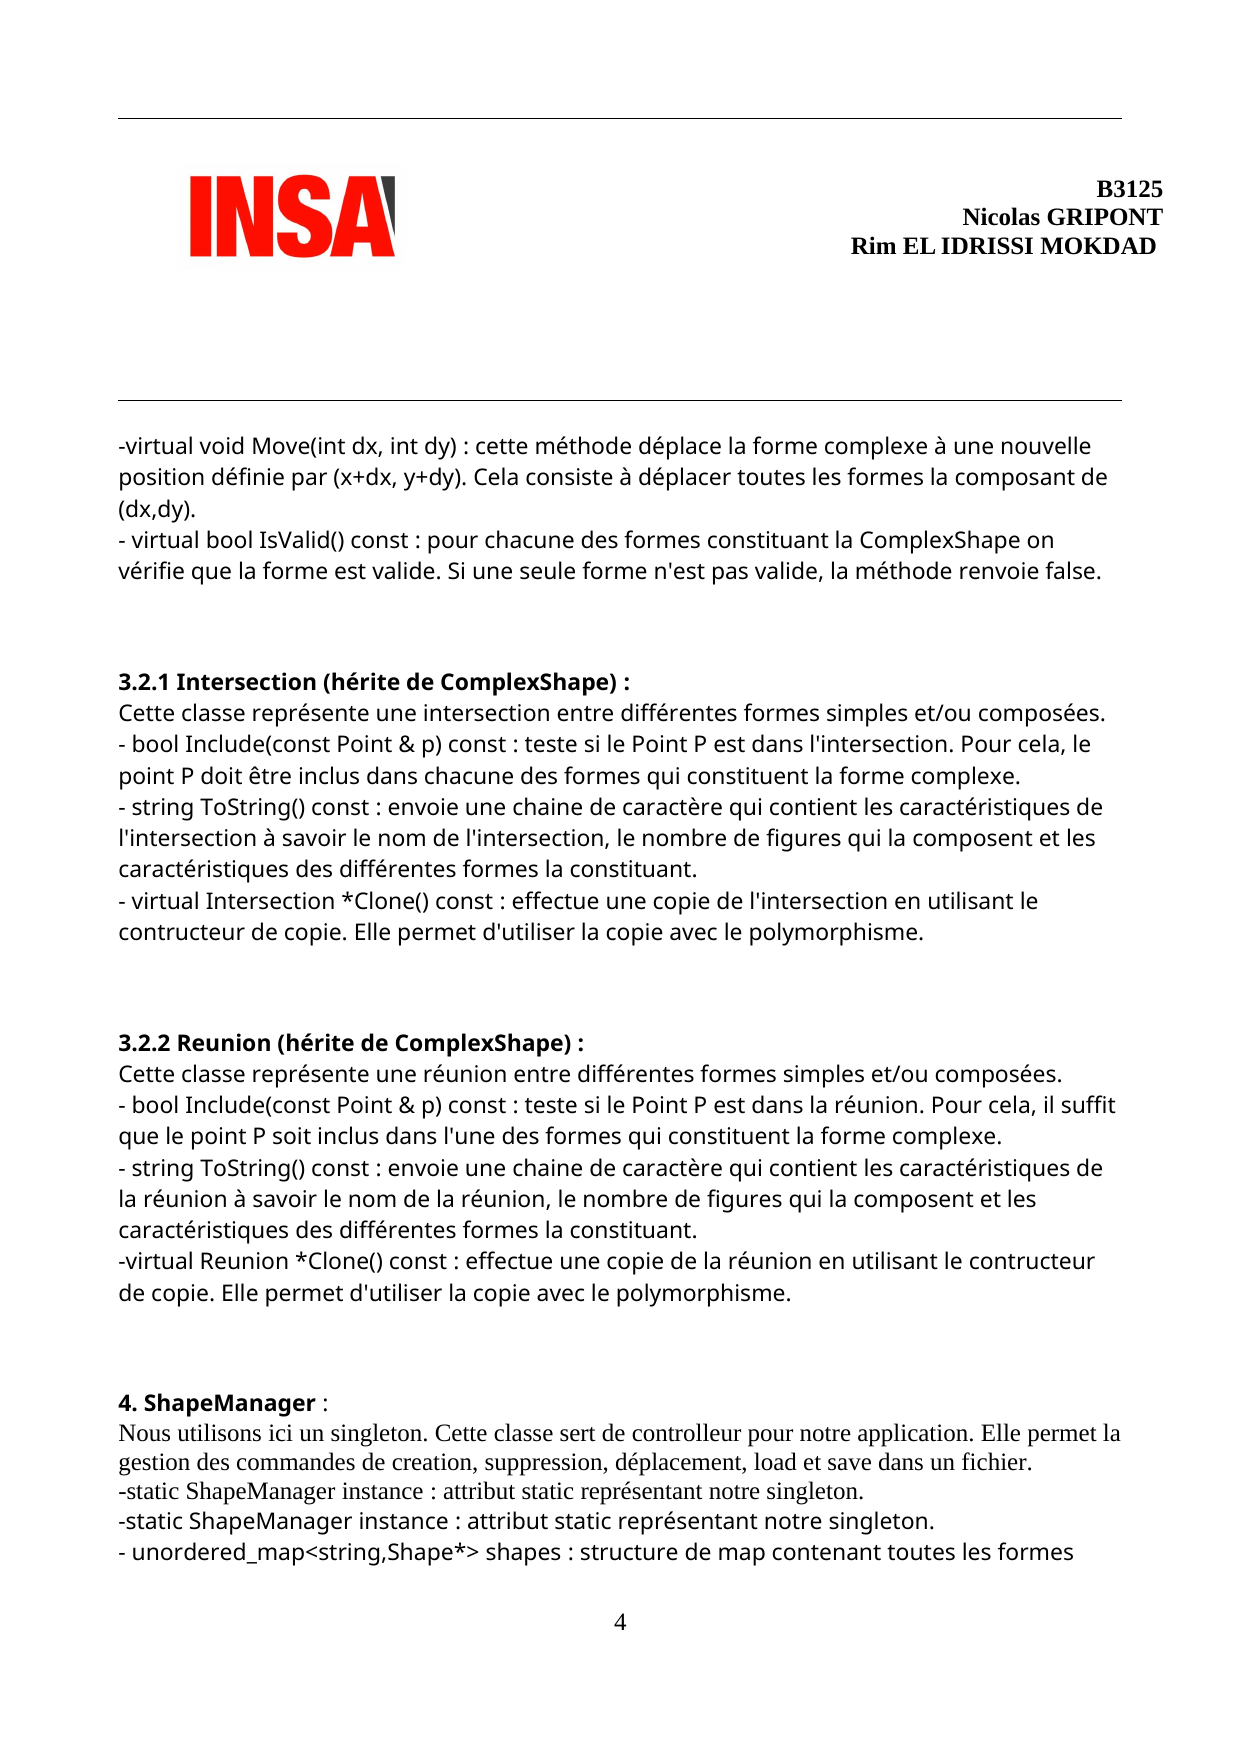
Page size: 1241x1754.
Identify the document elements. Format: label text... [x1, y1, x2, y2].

text Cette classe représente une intersection entre différentes formes simples et/ou composées. [118, 697, 1122, 728]
text -virtual Reunion *Clone() const : effectue une copie de la réunion en utilisant le contructeur de copie. Elle permet d'utiliser la copie avec le polymorphisme. [118, 1245, 1122, 1308]
text Cette classe représente une réunion entre différentes formes simples et/ou composées. [118, 1058, 1122, 1089]
text 4. ShapeManager : [118, 1387, 1122, 1418]
text Nous utilisons ici un singleton. Cette classe sert de controlleur pour notre application. Elle permet la gestion des commandes de creation, suppression, déplacement, load et save dans un fichier. [118, 1418, 1122, 1476]
text - virtual bool IsValid() const : pour chacune des formes constituant la ComplexShape on vérifie que la forme est valide. Si une seule forme n'est pas valide, la méthode renvoie false. [118, 524, 1122, 586]
text - string ToString() const : envoie une chaine de caractère qui contient les caractéristiques de la réunion à savoir le nom de la réunion, le nombre de figures qui la composent et les caractéristiques des différentes formes la constituant. [118, 1152, 1122, 1245]
text -static ShapeManager instance : attribut static représentant notre singleton. [118, 1505, 1122, 1536]
picture [177, 163, 407, 270]
text -virtual void Move(int dx, int dy) : cette méthode déplace la forme complexe à une nouvelle position définie par (x+dx, y+dy). Cela consiste à déplacer toutes les formes la composant de (dx,dy). [118, 430, 1122, 524]
text - string ToString() const : envoie une chaine de caractère qui contient les caractéristiques de l'intersection à savoir le nom de l'intersection, le nombre de figures qui la composent et les caractéristiques des différentes formes la constituant. [118, 791, 1122, 884]
text -static ShapeManager instance : attribut static représentant notre singleton. [118, 1476, 1122, 1505]
text 3.2.1 Intersection (hérite de ComplexShape) : [118, 666, 1122, 697]
text - bool Include(const Point & p) const : teste si le Point P est dans la réunion. Pour cela, il suffit que le point P soit inclus dans l'une des formes qui constituent la forme complexe. [118, 1089, 1122, 1152]
text - bool Include(const Point & p) const : teste si le Point P est dans l'intersection. Pour cela, le point P doit être inclus dans chacune des formes qui constituent la forme complexe. [118, 728, 1122, 791]
text 3.2.2 Reunion (hérite de ComplexShape) : [118, 1027, 1122, 1058]
text - virtual Intersection *Clone() const : effectue une copie de l'intersection en utilisant le contructeur de copie. Elle permet d'utiliser la copie avec le polymorphisme. [118, 884, 1122, 947]
text - unordered_map<string,Shape*> shapes : structure de map contenant toutes les formes [118, 1536, 1122, 1567]
